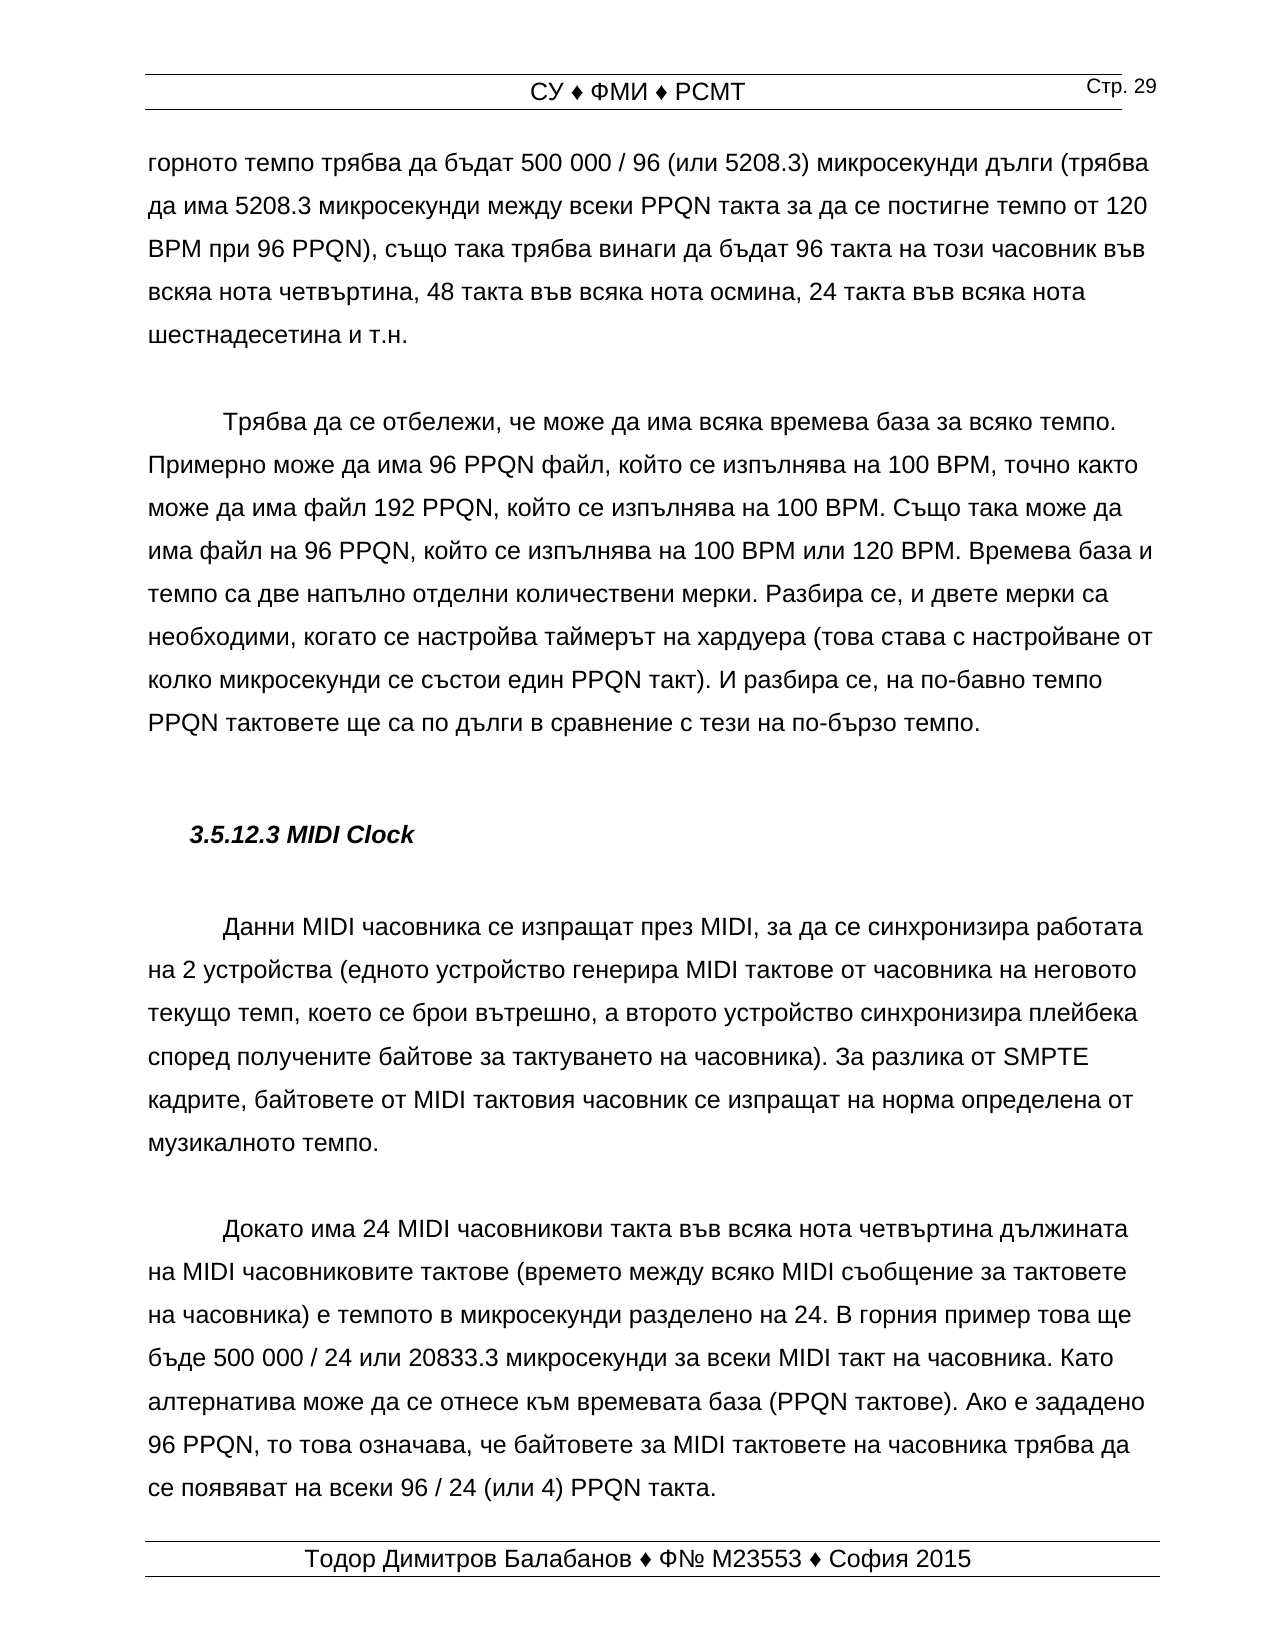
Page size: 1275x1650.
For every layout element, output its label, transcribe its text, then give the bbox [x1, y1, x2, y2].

text Докато има 24 MIDI часовникови такта във всяка нота четвъртина дължината на MIDI часовниковите тактове (времето между всяко MIDI съобщение за тактовете на часовника) е темпото в микросекунди разделено на 24. В горния пример това ще бъде 500 000 / 24 или 20833.3 микросекунди за всеки MIDI такт на часовника. Като алтернатива може да се отнесе към времевата база (PPQN тактове). Ако е зададено 96 PPQN, то това означава, че байтовете за MIDI тактовете на часовника трябва да се появяват на всеки 96 / 24 (или 4) PPQN такта. [148, 1214, 1157, 1501]
subtitle 3.5.12.3 MIDI Clock [148, 819, 1157, 848]
text горното темпо трябва да бъдат 500 000 / 96 (или 5208.3) микросекунди дълги (трябва да има 5208.3 микросекунди между всеки PPQN такта за да се постигне темпо от 120 BPM при 96 PPQN), също така трябва винаги да бъдат 96 такта на този часовник във вскяа нота четвъртина, 48 такта във всяка нота осмина, 24 такта във всяка нота шестнадесетина и т.н. [148, 148, 1157, 349]
text Данни MIDI часовника се изпращат през MIDI, за да се синхронизира работата на 2 устройства (едното устройство генерира MIDI тактове от часовника на неговото текущо темп, което се брои вътрешно, а второто устройство синхронизира плейбека според получените байтове за тактуването на часовника). За разлика от SMPTE кадрите, байтовете от MIDI тактовия часовник се изпращат на норма определена от музикалното темпо. [148, 912, 1157, 1156]
text Трябва да се отбележи, че може да има всяка времева база за всяко темпо. Примерно може да има 96 PPQN файл, който се изпълнява на 100 BPM, точно както може да има файл 192 PPQN, който се изпълнява на 100 BPM. Също така може да има файл на 96 PPQN, който се изпълнява на 100 BPM или 120 BPM. Времева база и темпо са две напълно отделни количествени мерки. Разбира се, и двете мерки са необходими, когато се настройва таймерът на хардуера (това става с настройване от колко микросекунди се състои един PPQN такт). И разбира се, на по-бавно темпо PPQN тактовете ще са по дълги в сравнение с тези на по-бързо темпо. [148, 406, 1157, 737]
